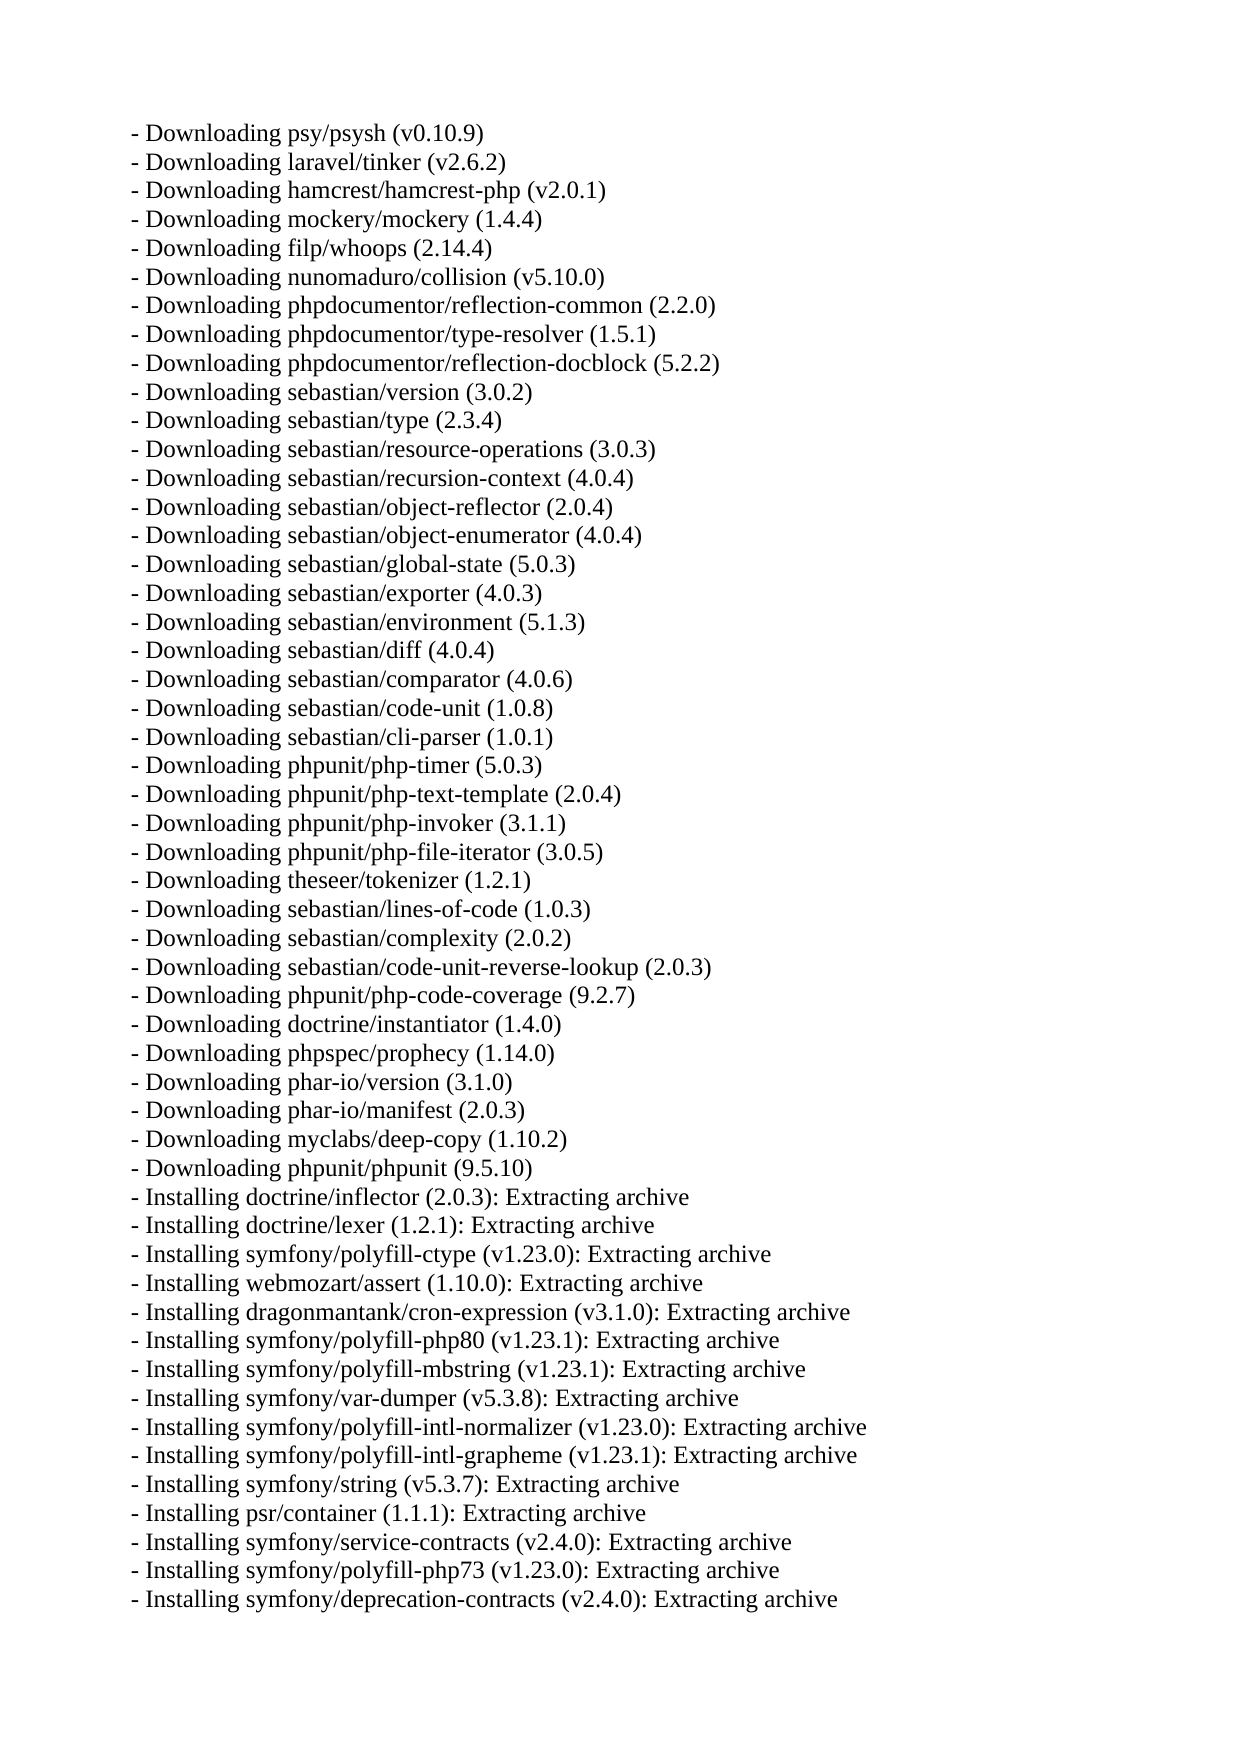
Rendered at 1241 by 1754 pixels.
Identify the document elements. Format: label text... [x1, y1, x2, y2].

text - Installing symfony/polyfill-php73 (v1.23.0): Extracting archive [118, 1556, 1122, 1584]
text - Downloading hamcrest/hamcrest-php (v2.0.1) [118, 176, 1122, 204]
text - Downloading sebastian/object-enumerator (4.0.4) [118, 521, 1122, 549]
text - Installing symfony/polyfill-mbstring (v1.23.1): Extracting archive [118, 1354, 1122, 1383]
text - Downloading phpdocumentor/type-resolver (1.5.1) [118, 319, 1122, 348]
text - Installing dragonmantank/cron-expression (v3.1.0): Extracting archive [118, 1297, 1122, 1326]
text - Downloading sebastian/comparator (4.0.6) [118, 664, 1122, 693]
text - Downloading sebastian/global-state (5.0.3) [118, 549, 1122, 578]
text - Installing symfony/polyfill-intl-normalizer (v1.23.0): Extracting archive [118, 1412, 1122, 1441]
text - Downloading sebastian/object-reflector (2.0.4) [118, 492, 1122, 521]
text - Installing symfony/polyfill-ctype (v1.23.0): Extracting archive [118, 1239, 1122, 1268]
text - Installing psr/container (1.1.1): Extracting archive [118, 1498, 1122, 1527]
text - Downloading sebastian/resource-operations (3.0.3) [118, 434, 1122, 463]
text - Downloading phar-io/manifest (2.0.3) [118, 1096, 1122, 1124]
text - Downloading phpunit/phpunit (9.5.10) [118, 1153, 1122, 1182]
text - Downloading sebastian/lines-of-code (1.0.3) [118, 894, 1122, 923]
text - Installing symfony/deprecation-contracts (v2.4.0): Extracting archive [118, 1584, 1122, 1613]
text - Downloading sebastian/code-unit-reverse-lookup (2.0.3) [118, 952, 1122, 981]
text - Installing doctrine/inflector (2.0.3): Extracting archive [118, 1182, 1122, 1211]
text - Downloading nunomaduro/collision (v5.10.0) [118, 262, 1122, 291]
text - Downloading phpunit/php-file-iterator (3.0.5) [118, 837, 1122, 866]
text - Downloading mockery/mockery (1.4.4) [118, 204, 1122, 233]
text - Installing webmozart/assert (1.10.0): Extracting archive [118, 1268, 1122, 1297]
text - Downloading phpunit/php-timer (5.0.3) [118, 751, 1122, 779]
text - Downloading sebastian/version (3.0.2) [118, 377, 1122, 406]
text - Installing symfony/string (v5.3.7): Extracting archive [118, 1469, 1122, 1498]
text - Downloading myclabs/deep-copy (1.10.2) [118, 1124, 1122, 1153]
text - Downloading phpunit/php-code-coverage (9.2.7) [118, 981, 1122, 1009]
text - Installing symfony/service-contracts (v2.4.0): Extracting archive [118, 1527, 1122, 1556]
text - Downloading theseer/tokenizer (1.2.1) [118, 866, 1122, 894]
text - Downloading sebastian/exporter (4.0.3) [118, 578, 1122, 607]
text - Downloading sebastian/complexity (2.0.2) [118, 923, 1122, 952]
text - Downloading phpunit/php-text-template (2.0.4) [118, 779, 1122, 808]
text - Downloading psy/psysh (v0.10.9) [118, 118, 1122, 147]
text - Downloading sebastian/recursion-context (4.0.4) [118, 463, 1122, 492]
text - Downloading doctrine/instantiator (1.4.0) [118, 1009, 1122, 1038]
text - Downloading phpunit/php-invoker (3.1.1) [118, 808, 1122, 837]
text - Downloading phpspec/prophecy (1.14.0) [118, 1038, 1122, 1067]
text - Downloading laravel/tinker (v2.6.2) [118, 147, 1122, 176]
text - Downloading phpdocumentor/reflection-docblock (5.2.2) [118, 348, 1122, 377]
text - Downloading sebastian/diff (4.0.4) [118, 636, 1122, 664]
text - Downloading filp/whoops (2.14.4) [118, 233, 1122, 262]
text - Downloading sebastian/code-unit (1.0.8) [118, 693, 1122, 722]
text - Downloading sebastian/cli-parser (1.0.1) [118, 722, 1122, 751]
text - Downloading phpdocumentor/reflection-common (2.2.0) [118, 291, 1122, 319]
text - Installing symfony/var-dumper (v5.3.8): Extracting archive [118, 1383, 1122, 1412]
text - Installing symfony/polyfill-php80 (v1.23.1): Extracting archive [118, 1326, 1122, 1354]
text - Downloading sebastian/environment (5.1.3) [118, 607, 1122, 636]
text - Downloading sebastian/type (2.3.4) [118, 406, 1122, 434]
text - Installing symfony/polyfill-intl-grapheme (v1.23.1): Extracting archive [118, 1441, 1122, 1469]
text - Installing doctrine/lexer (1.2.1): Extracting archive [118, 1211, 1122, 1239]
text - Downloading phar-io/version (3.1.0) [118, 1067, 1122, 1096]
